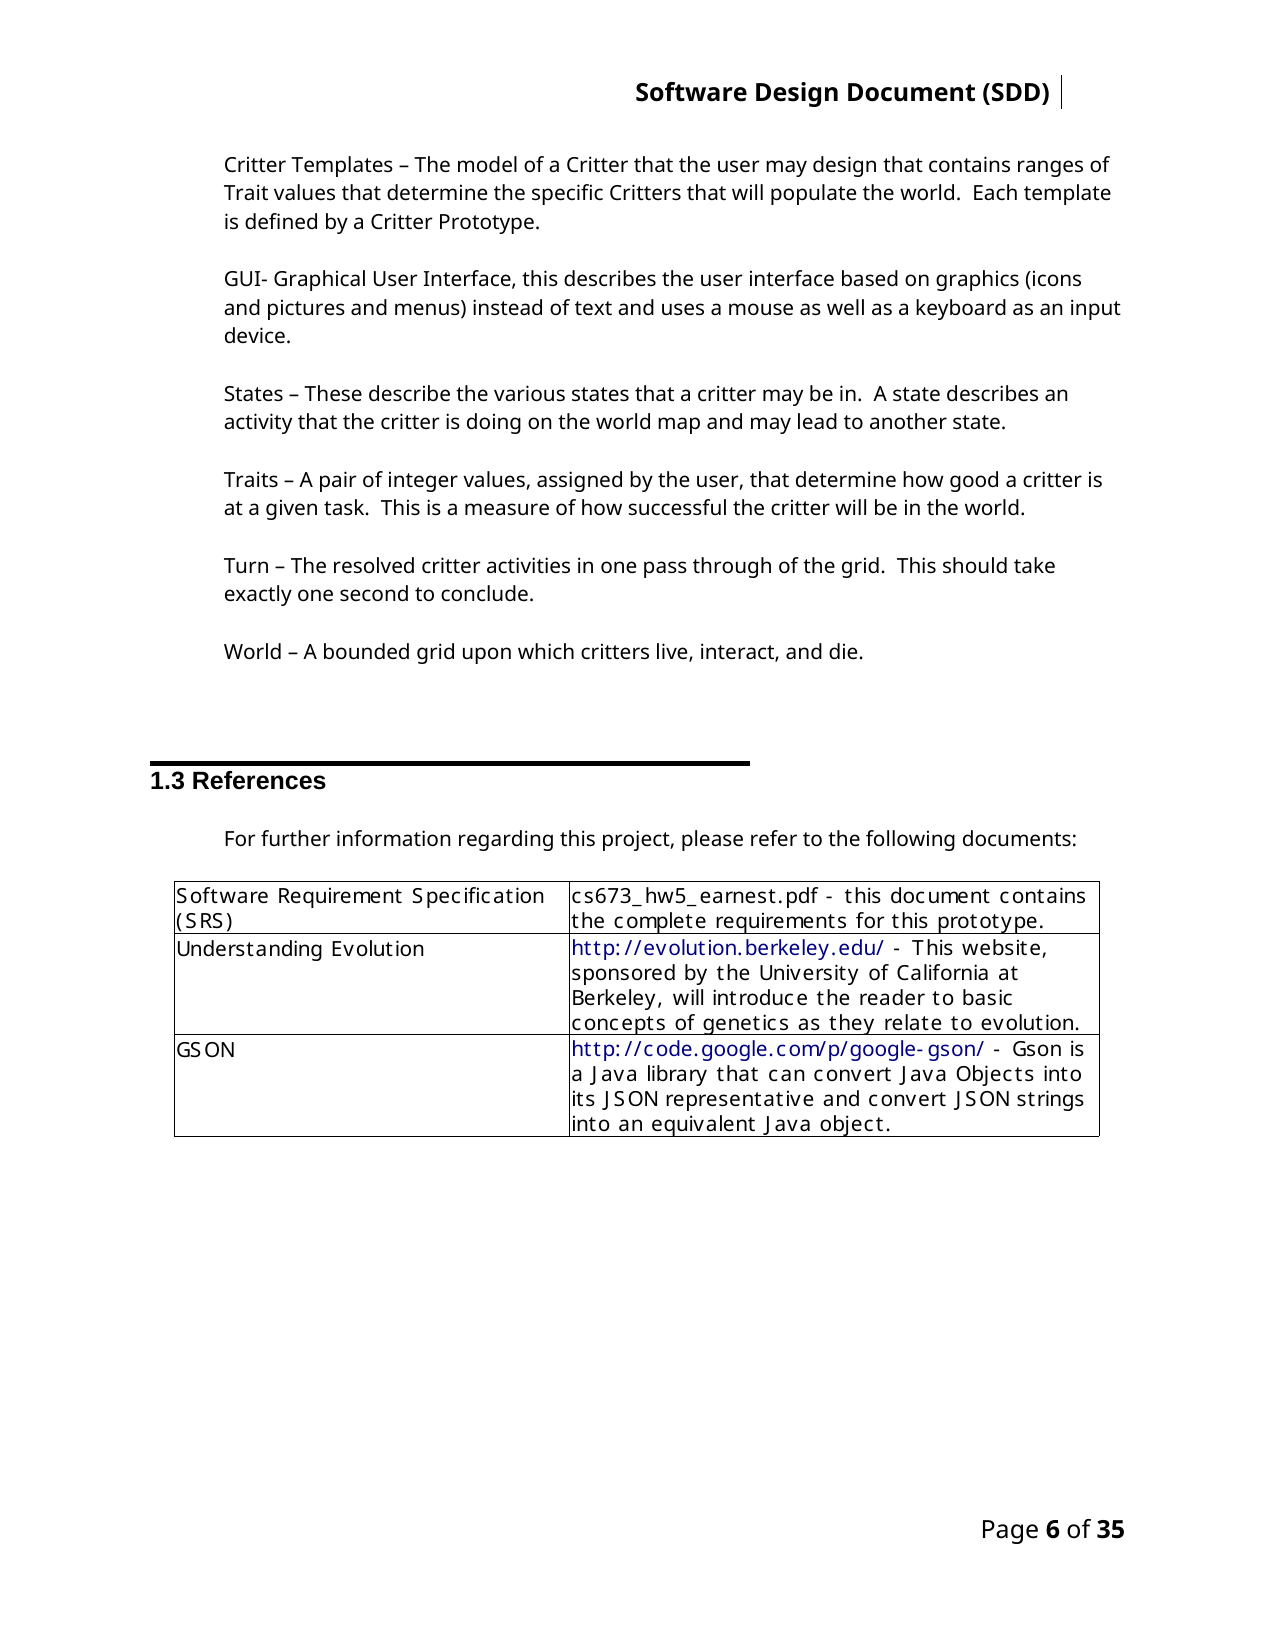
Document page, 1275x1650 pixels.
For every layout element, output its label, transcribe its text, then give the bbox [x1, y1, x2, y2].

text Critter Templates – The model of a Critter that the user may design that contains ranges of Trait values that determine the specific Critters that will populate the world. Each template is defined by a Critter Prototype. [223, 150, 1125, 235]
text Traits – A pair of integer values, assigned by the user, that determine how good a critter is at a given task. This is a measure of how successful the critter will be in the world. [223, 465, 1125, 522]
text For further information regarding this project, please refer to the following documents: [223, 824, 1125, 852]
subtitle References [150, 766, 750, 794]
text GUI- Graphical User Interface, this describes the user interface based on graphics (icons and pictures and menus) instead of text and uses a mouse as well as a keyboard as an input device. [223, 264, 1125, 350]
text World – A bounded grid upon which critters live, interact, and die. [223, 637, 1125, 666]
text Turn – The resolved critter activities in one pass through of the grid. This should take exactly one second to conclude. [223, 551, 1125, 608]
text States – These describe the various states that a critter may be in. A state describes an activity that the critter is doing on the world map and may lead to another state. [223, 379, 1125, 436]
